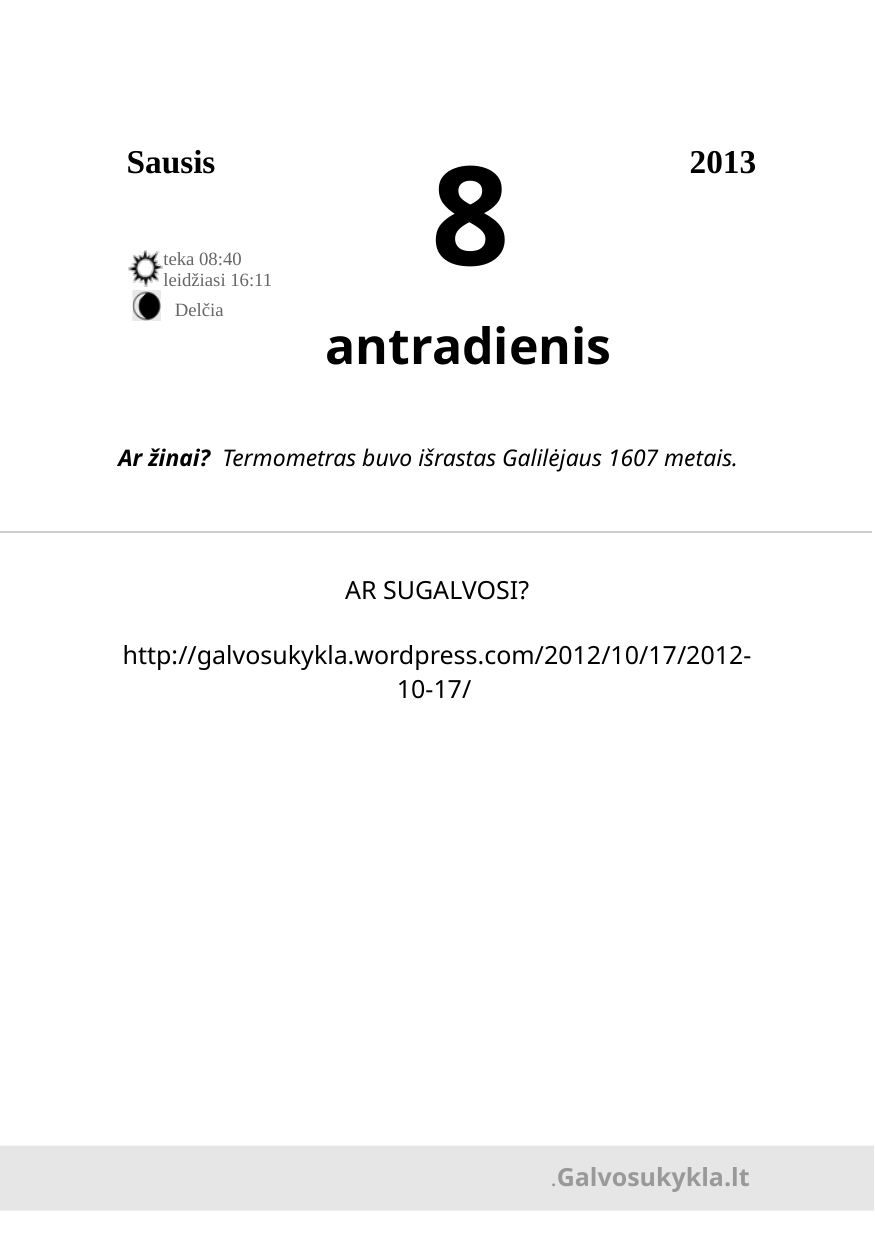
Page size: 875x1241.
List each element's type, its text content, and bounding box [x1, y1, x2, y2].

table_header Sausis teka 08:40 leidžiasi 16:11 [118, 118, 298, 287]
text http://galvosukykla.wordpress.com/2012/10/17/2012-10-17/ [118, 638, 756, 706]
table_header Delčia [118, 288, 298, 379]
table_header 2013 [638, 118, 756, 379]
table_header 8 antradienis [299, 118, 638, 379]
text Ar žinai? Termometras buvo išrastas Galilėjaus 1607 metais. [118, 442, 756, 473]
text AR SUGALVOSI? [118, 573, 756, 607]
